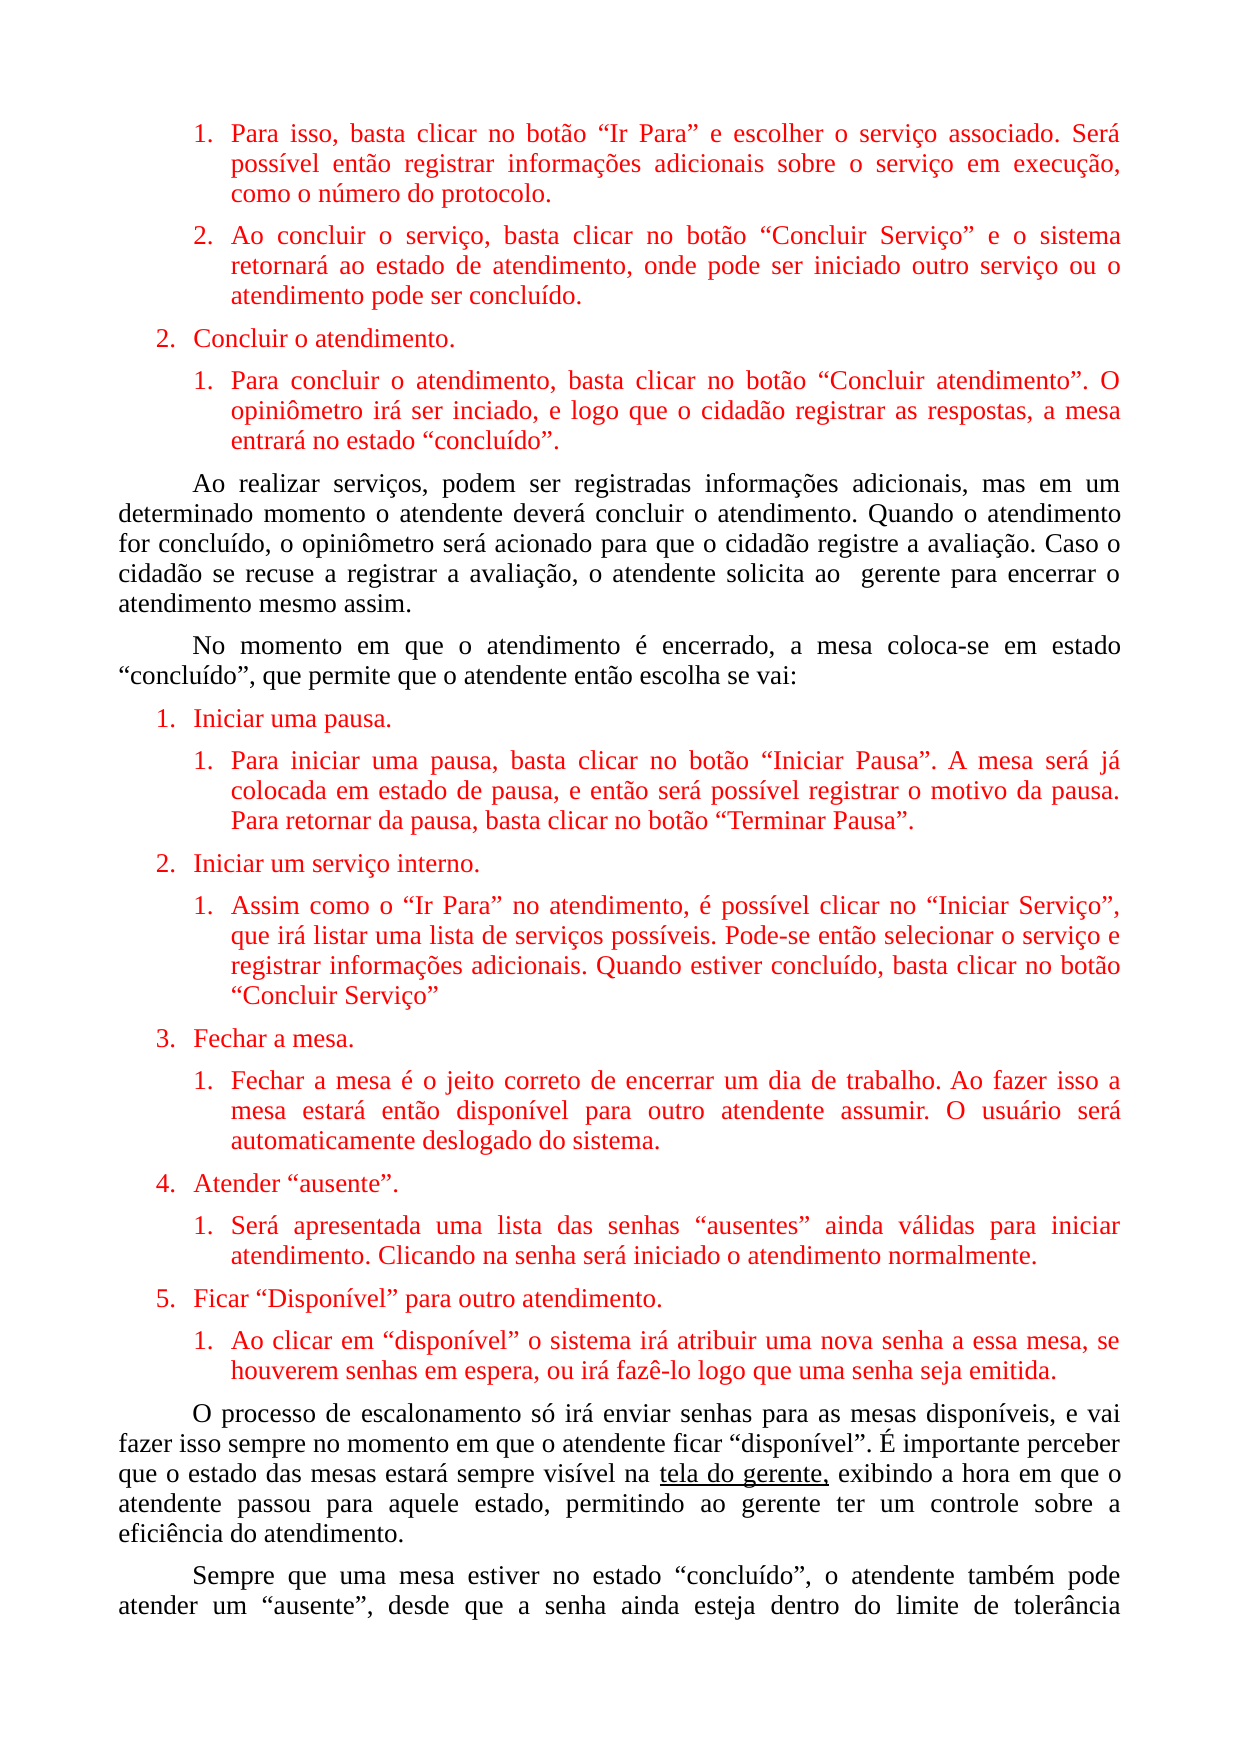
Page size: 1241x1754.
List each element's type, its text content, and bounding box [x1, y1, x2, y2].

list Fechar a mesa. [156, 1023, 1122, 1053]
list Será apresentada uma lista das senhas “ausentes” ainda válidas para iniciar atendimento. Clicando na senha será iniciado o atendimento normalmente. [193, 1211, 1122, 1271]
list Assim como o “Ir Para” no atendimento, é possível clicar no “Iniciar Serviço”, que irá listar uma lista de serviços possíveis. Pode-se então selecionar o serviço e registrar informações adicionais. Quando estiver concluído, basta clicar no botão “Concluir Serviço” [193, 891, 1122, 1011]
list Ao concluir o serviço, basta clicar no botão “Concluir Serviço” e o sistema retornará ao estado de atendimento, onde pode ser iniciado outro serviço ou o atendimento pode ser concluído. [193, 221, 1122, 311]
text O processo de escalonamento só irá enviar senhas para as mesas disponíveis, e vai fazer isso sempre no momento em que o atendente ficar “disponível”. É importante perceber que o estado das mesas estará sempre visível na tela do gerente, exibindo a hora em que o atendente passou para aquele estado, permitindo ao gerente ter um controle sobre a eficiência do atendimento. [118, 1398, 1122, 1548]
list Ficar “Disponível” para outro atendimento. [156, 1283, 1122, 1313]
text No momento em que o atendimento é encerrado, a mesa coloca-se em estado “concluído”, que permite que o atendente então escolha se vai: [118, 631, 1122, 691]
list Para concluir o atendimento, basta clicar no botão “Concluir atendimento”. O opiniômetro irá ser inciado, e logo que o cidadão registrar as respostas, a mesa entrará no estado “concluído”. [193, 366, 1122, 456]
text Sempre que uma mesa estiver no estado “concluído”, o atendente também pode atender um “ausente”, desde que a senha ainda esteja dentro do limite de tolerância [118, 1561, 1122, 1621]
list Atender “ausente”. [156, 1168, 1122, 1198]
list Iniciar um serviço interno. [156, 848, 1122, 878]
list Iniciar uma pausa. [156, 703, 1122, 733]
list Fechar a mesa é o jeito correto de encerrar um dia de trabalho. Ao fazer isso a mesa estará então disponível para outro atendente assumir. O usuário será automaticamente deslogado do sistema. [193, 1066, 1122, 1156]
list Para iniciar uma pausa, basta clicar no botão “Iniciar Pausa”. A mesa será já colocada em estado de pausa, e então será possível registrar o motivo da pausa. Para retornar da pausa, basta clicar no botão “Terminar Pausa”. [193, 746, 1122, 836]
list Para isso, basta clicar no botão “Ir Para” e escolher o serviço associado. Será possível então registrar informações adicionais sobre o serviço em execução, como o número do protocolo. [193, 118, 1122, 208]
text Ao realizar serviços, podem ser registradas informações adicionais, mas em um determinado momento o atendente deverá concluir o atendimento. Quando o atendimento for concluído, o opiniômetro será acionado para que o cidadão registre a avaliação. Caso o cidadão se recuse a registrar a avaliação, o atendente solicita ao gerente para encerrar o atendimento mesmo assim. [118, 468, 1122, 618]
list Concluir o atendimento. [156, 323, 1122, 353]
list Ao clicar em “disponível” o sistema irá atribuir uma nova senha a essa mesa, se houverem senhas em espera, ou irá fazê-lo logo que uma senha seja emitida. [193, 1326, 1122, 1386]
